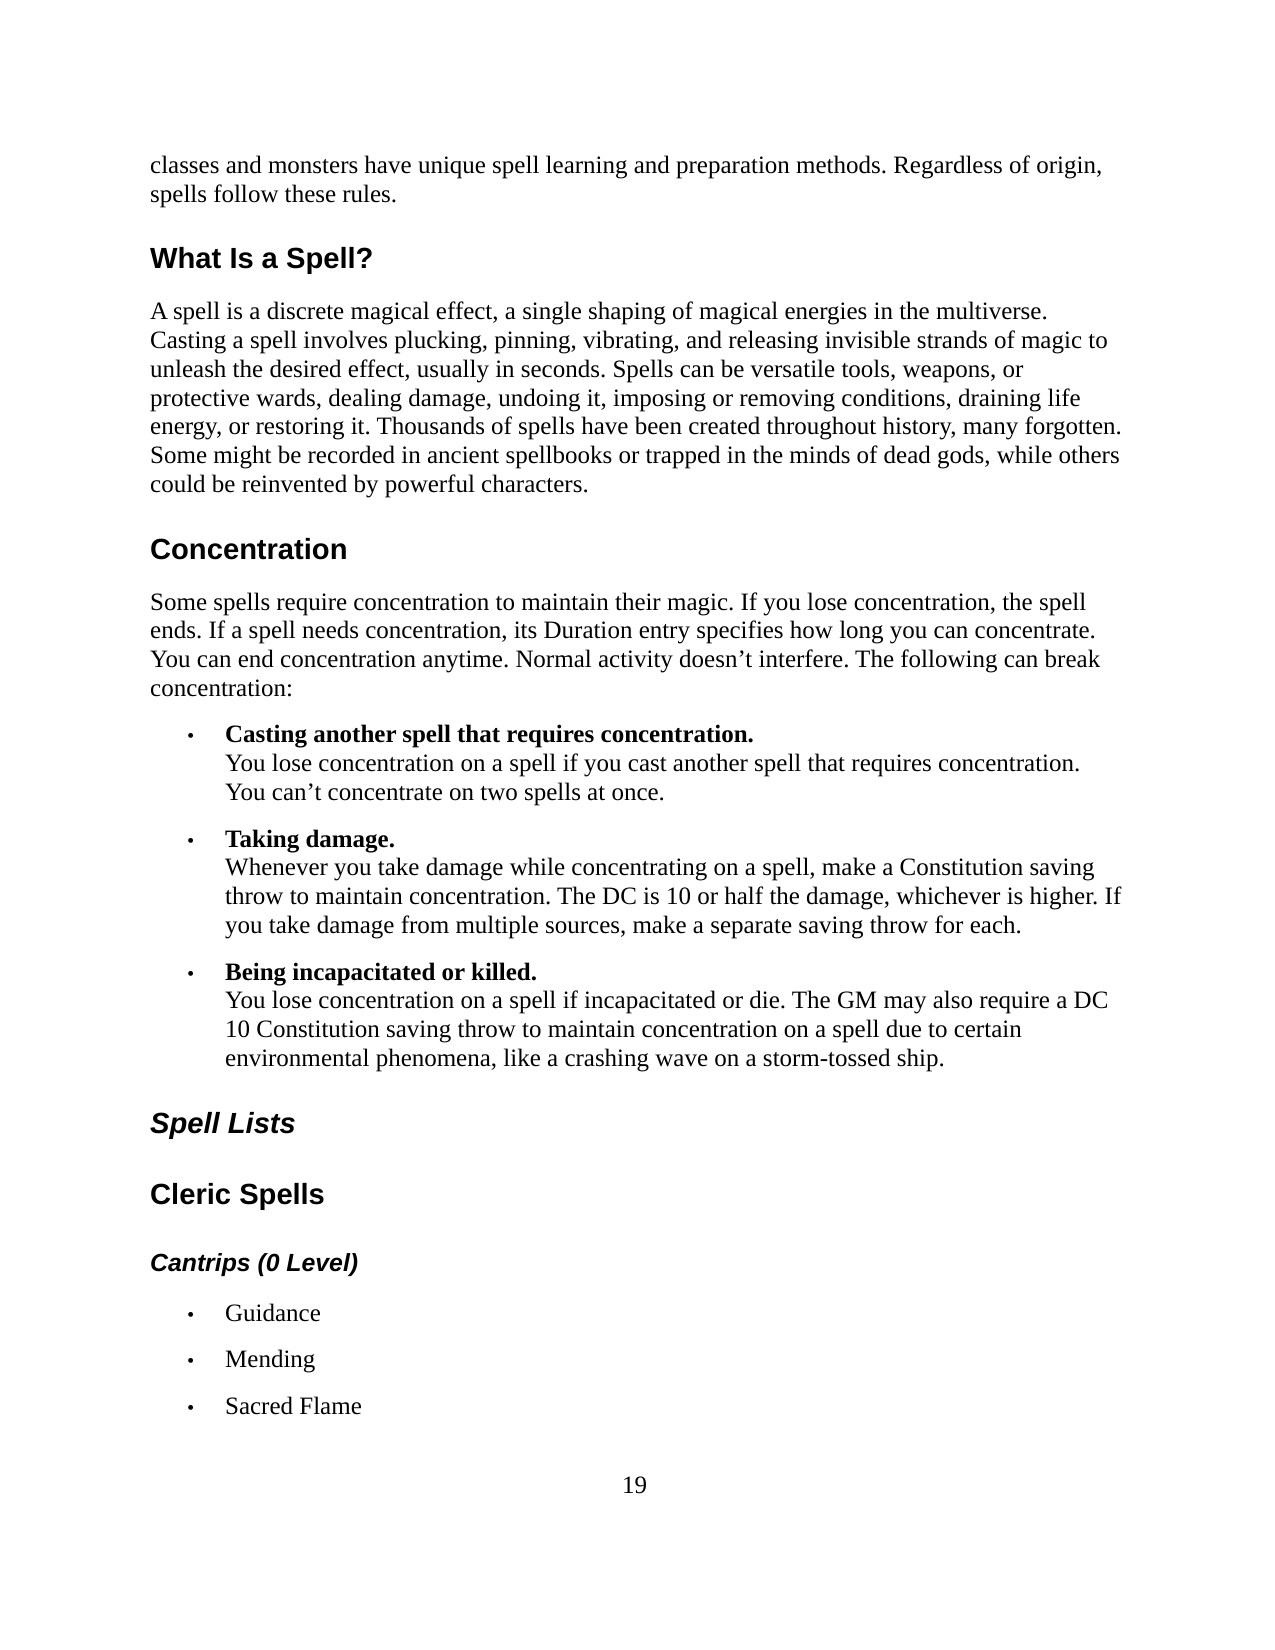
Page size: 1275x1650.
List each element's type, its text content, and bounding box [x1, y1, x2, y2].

list Taking damage. Whenever you take damage while concentrating on a spell, make a Constitution saving throw to maintain concentration. The DC is 10 or half the damage, whichever is higher. If you take damage from multiple sources, make a separate saving throw for each. [187, 824, 1125, 939]
list Sacred Flame [187, 1391, 1125, 1420]
text A spell is a discrete magical effect, a single shaping of magical energies in the multiverse. Casting a spell involves plucking, pinning, vibrating, and releasing invisible strands of magic to unleash the desired effect, usually in seconds. Spells can be versatile tools, weapons, or protective wards, dealing damage, undoing it, imposing or removing conditions, draining life energy, or restoring it. Thousands of spells have been created throughout history, many forgotten. Some might be recorded in ancient spellbooks or trapped in the minds of dead gods, while others could be reinvented by powerful characters. [150, 296, 1125, 498]
subtitle Concentration [150, 532, 1125, 565]
text Some spells require concentration to maintain their magic. If you lose concentration, the spell ends. If a spell needs concentration, its Duration entry specifies how long you can concentrate. You can end concentration anytime. Normal activity doesn’t interfere. The following can break concentration: [150, 587, 1125, 702]
text classes and monsters have unique spell learning and preparation methods. Regardless of origin, spells follow these rules. [150, 150, 1125, 207]
subtitle Cantrips (0 Level) [150, 1248, 1125, 1276]
list Mending [187, 1344, 1125, 1373]
subtitle Spell Lists [150, 1106, 1125, 1139]
list Guidance [187, 1298, 1125, 1326]
subtitle Cleric Spells [150, 1177, 1125, 1210]
list Casting another spell that requires concentration. You lose concentration on a spell if you cast another spell that requires concentration. You can’t concentrate on two spells at once. [187, 719, 1125, 806]
list Being incapacitated or killed. You lose concentration on a spell if incapacitated or die. The GM may also require a DC 10 Constitution saving throw to maintain concentration on a spell due to certain environmental phenomena, like a crashing wave on a storm-tossed ship. [187, 957, 1125, 1072]
subtitle What Is a Spell? [150, 241, 1125, 275]
